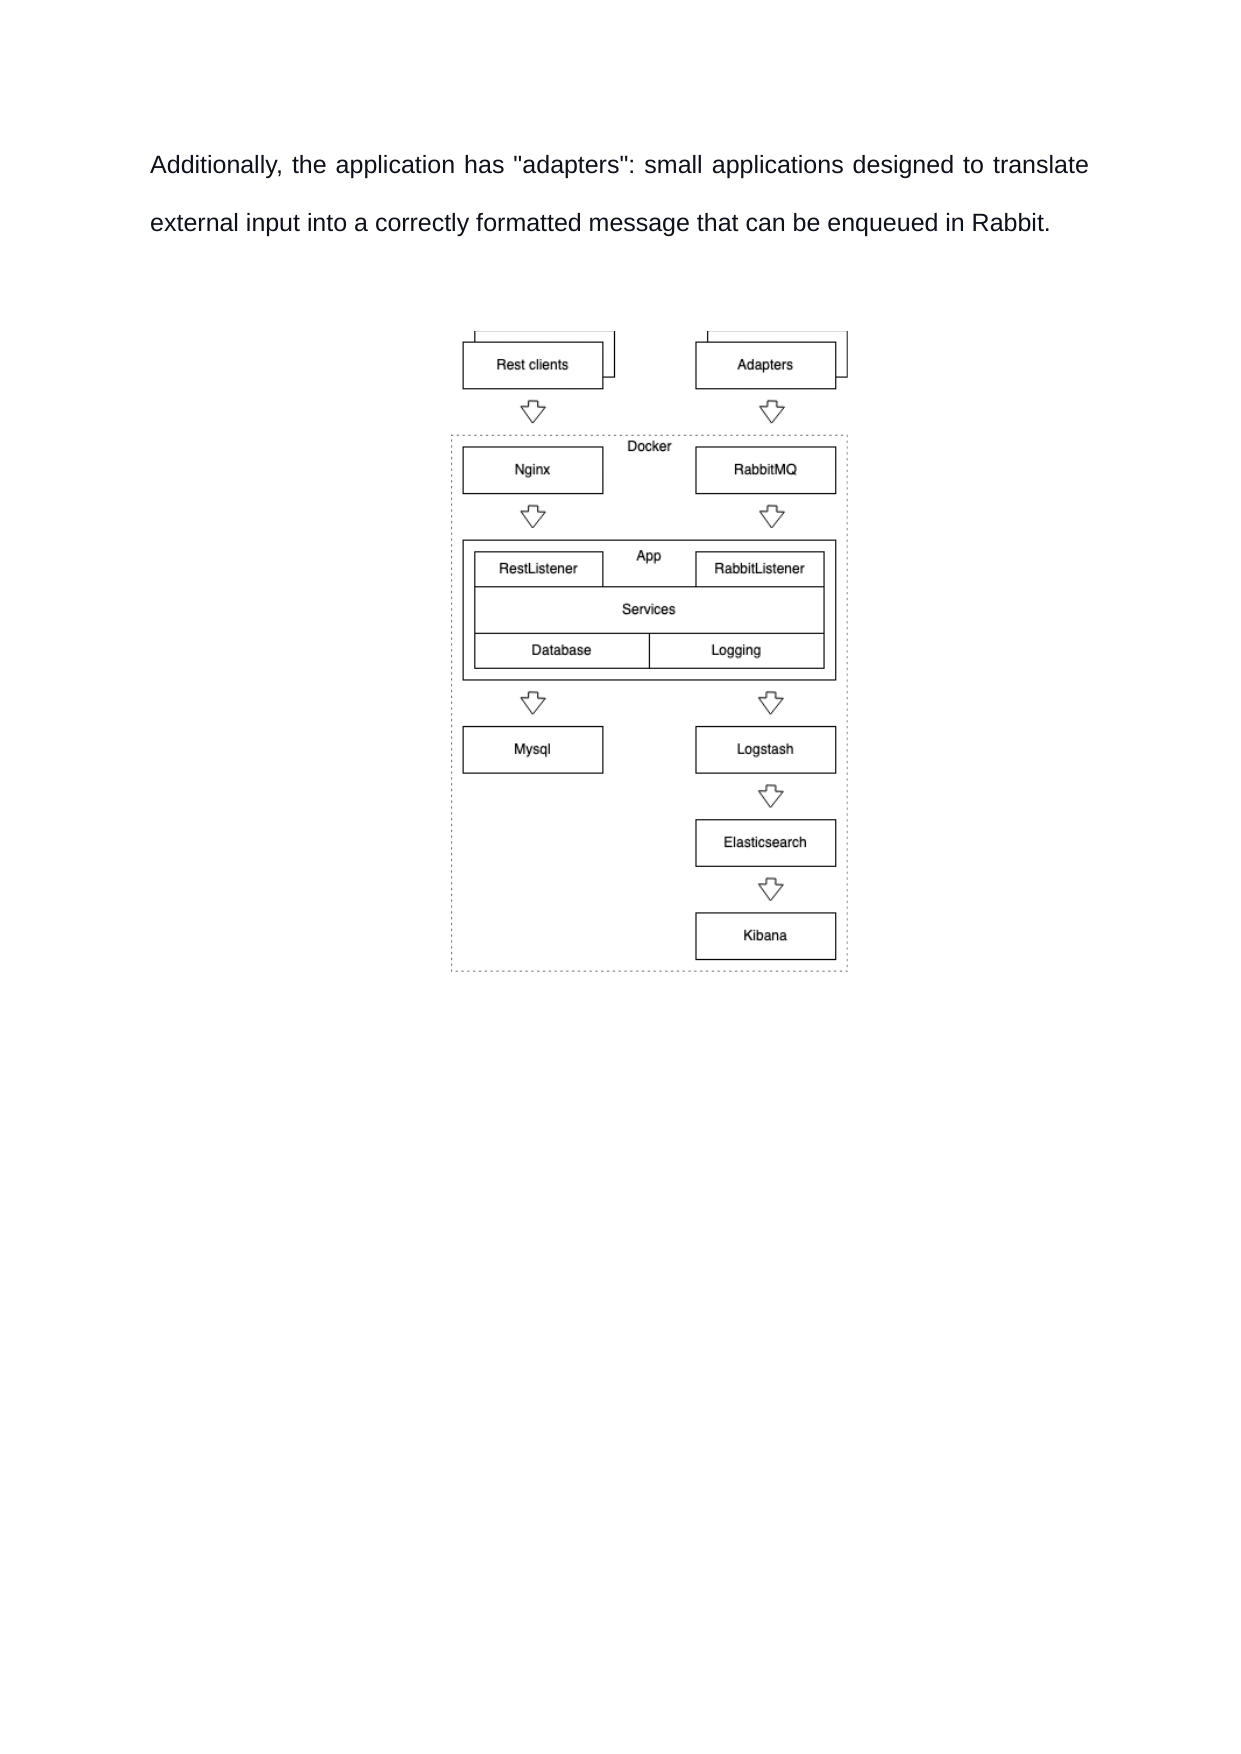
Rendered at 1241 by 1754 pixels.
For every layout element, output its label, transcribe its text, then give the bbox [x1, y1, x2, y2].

text Additionally, the application has "adapters": small applications designed to translate external input into a correctly formatted message that can be enqueued in Rabbit. [150, 150, 1091, 236]
